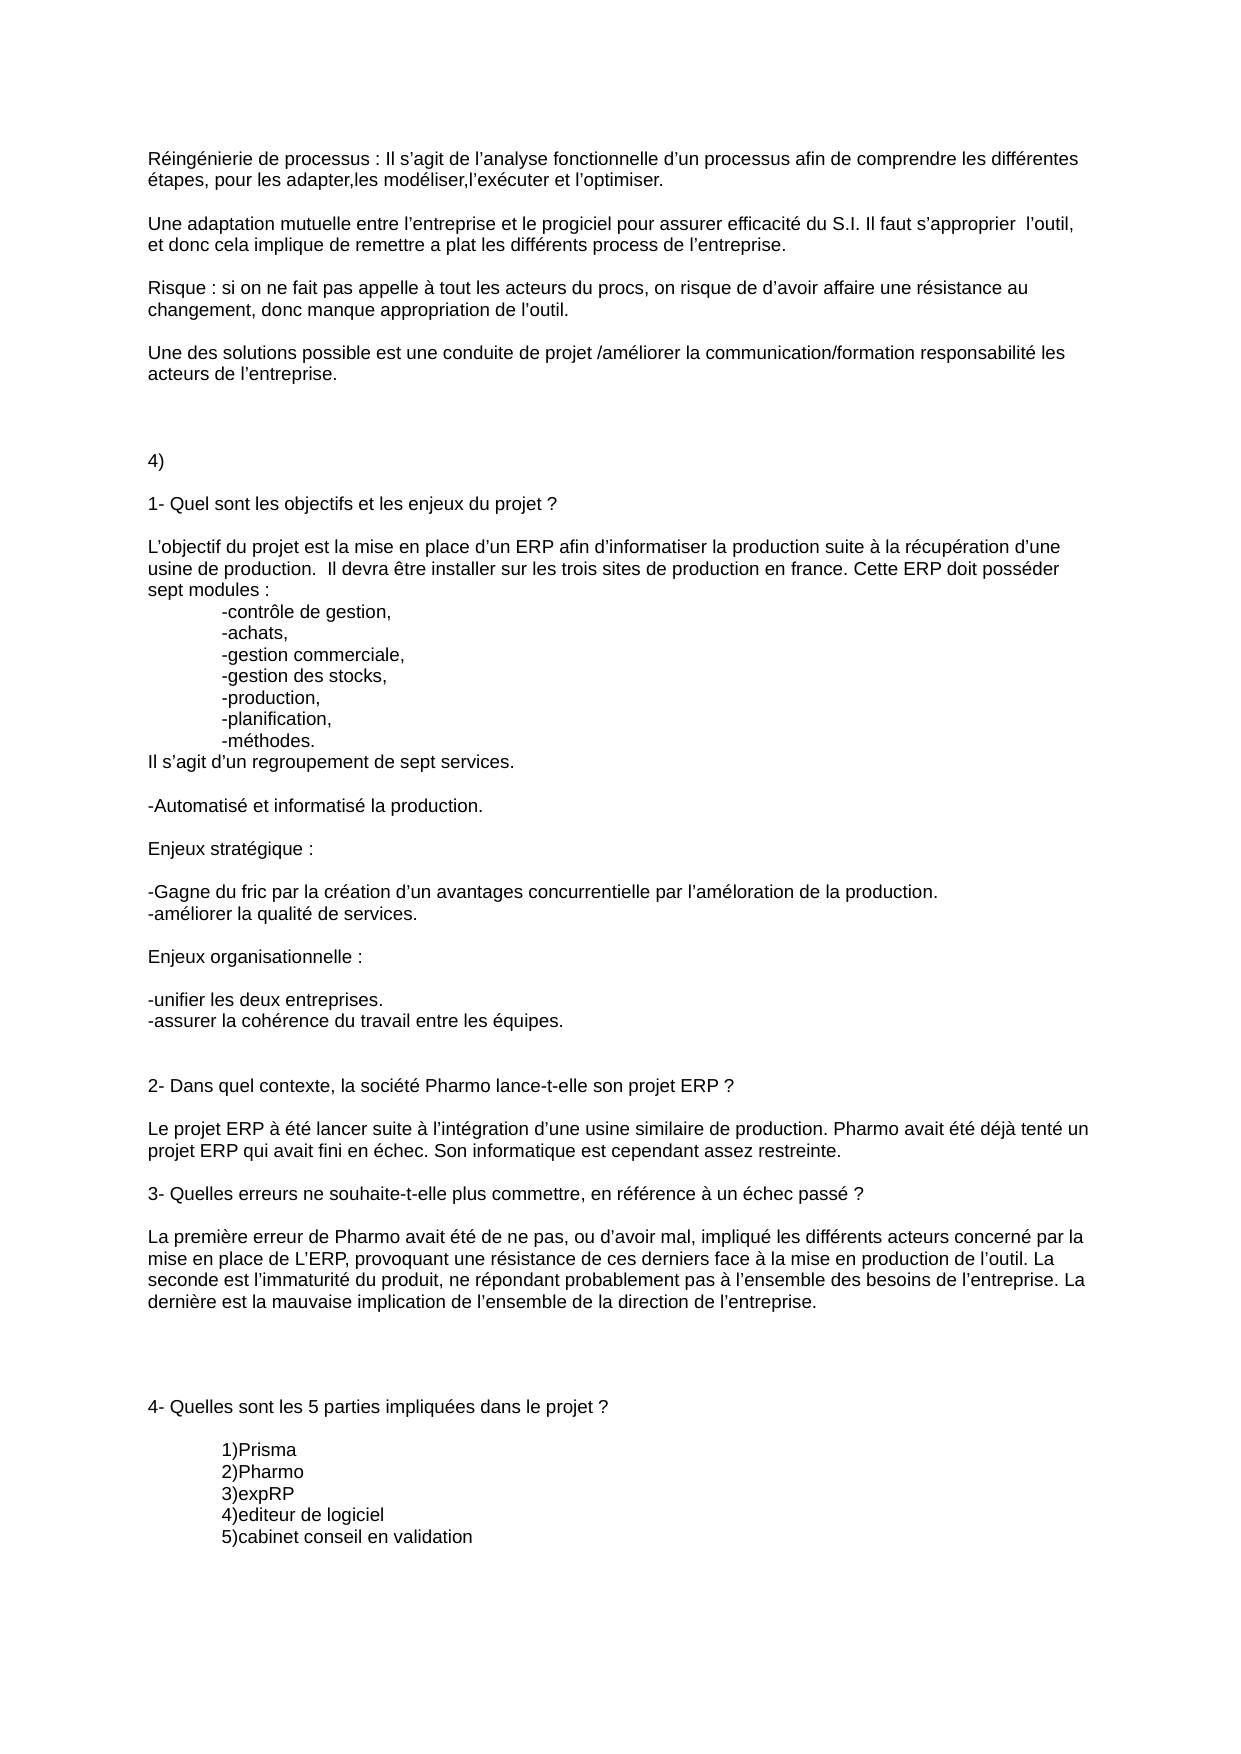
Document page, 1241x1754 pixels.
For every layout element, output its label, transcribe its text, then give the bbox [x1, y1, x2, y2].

text -Gagne du fric par la création d’un avantages concurrentielle par l’améloration de la production. [148, 881, 1093, 902]
text Réingénierie de processus : Il s’agit de l’analyse fonctionnelle d’un processus afin de comprendre les différentes étapes, pour les adapter,les modéliser,l’exécuter et l’optimiser. [148, 148, 1093, 191]
text -assurer la cohérence du travail entre les équipes. [148, 1010, 1093, 1032]
text 3- Quelles erreurs ne souhaite-t-elle plus commettre, en référence à un échec passé ? [148, 1183, 1093, 1204]
text 4)editeur de logiciel [148, 1504, 1093, 1525]
text L’objectif du projet est la mise en place d’un ERP afin d’informatiser la production suite à la récupération d’une usine de production. Il devra être installer sur les trois sites de production en france. Cette ERP doit posséder sept modules : [148, 536, 1093, 600]
text -gestion des stocks, [148, 665, 1093, 687]
text 1)Prisma [148, 1439, 1093, 1461]
text -achats, [148, 622, 1093, 643]
text 4) [148, 449, 1093, 471]
text Le projet ERP à été lancer suite à l’intégration d’une usine similaire de production. Pharmo avait été déjà tenté un projet ERP qui avait fini en échec. Son informatique est cependant assez restreinte. [148, 1118, 1093, 1161]
text 5)cabinet conseil en validation [148, 1525, 1093, 1547]
text -planification, [148, 708, 1093, 730]
text 4- Quelles sont les 5 parties impliquées dans le projet ? [148, 1396, 1093, 1418]
text Il s’agit d’un regroupement de sept services. [148, 751, 1093, 773]
text -améliorer la qualité de services. [148, 902, 1093, 924]
text -méthodes. [148, 730, 1093, 751]
text Enjeux stratégique : [148, 838, 1093, 859]
text 1- Quel sont les objectifs et les enjeux du projet ? [148, 493, 1093, 514]
text Enjeux organisationnelle : [148, 945, 1093, 967]
text -contrôle de gestion, [148, 600, 1093, 622]
text -gestion commerciale, [148, 643, 1093, 665]
text La première erreur de Pharmo avait été de ne pas, ou d’avoir mal, impliqué les différents acteurs concerné par la mise en place de L’ERP, provoquant une résistance de ces derniers face à la mise en production de l’outil. La seconde est l’immaturité du produit, ne répondant probablement pas à l’ensemble des besoins de l’entreprise. La dernière est la mauvaise implication de l’ensemble de la direction de l’entreprise. [148, 1226, 1093, 1312]
text -Automatisé et informatisé la production. [148, 794, 1093, 816]
text -production, [148, 687, 1093, 708]
text 2)Pharmo [148, 1461, 1093, 1482]
text Une des solutions possible est une conduite de projet /améliorer la communication/formation responsabilité les acteurs de l’entreprise. [148, 342, 1093, 385]
text Risque : si on ne fait pas appelle à tout les acteurs du procs, on risque de d’avoir affaire une résistance au changement, donc manque appropriation de l’outil. [148, 277, 1093, 320]
text -unifier les deux entreprises. [148, 988, 1093, 1010]
text 3)expRP [148, 1482, 1093, 1504]
text 2- Dans quel contexte, la société Pharmo lance-t-elle son projet ERP ? [148, 1075, 1093, 1096]
text Une adaptation mutuelle entre l’entreprise et le progiciel pour assurer efficacité du S.I. Il faut s’approprier l’outil, et donc cela implique de remettre a plat les différents process de l’entreprise. [148, 212, 1093, 255]
